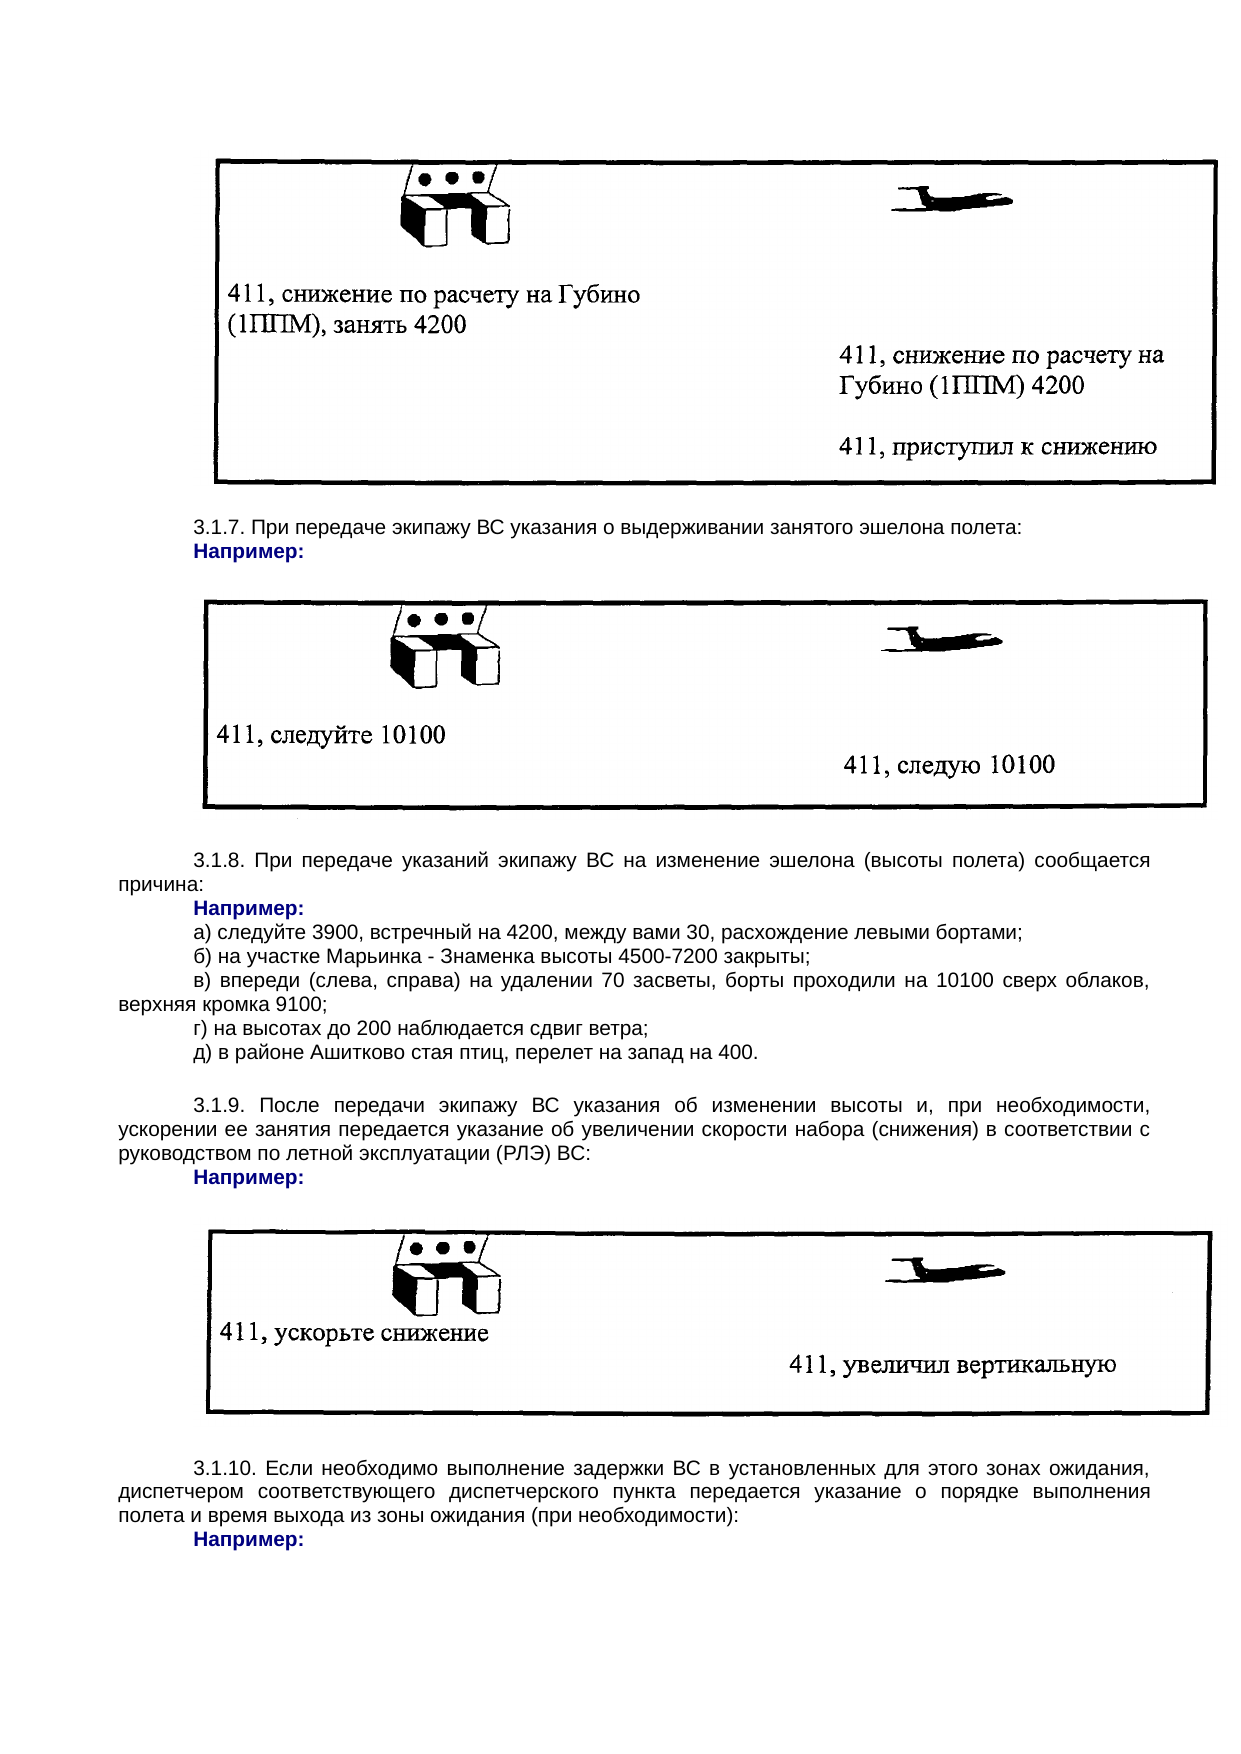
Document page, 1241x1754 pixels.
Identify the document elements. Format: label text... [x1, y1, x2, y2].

text 3.1.10. Если необходимо выполнение задержки ВС в установленных для этого зонах ожидания, диспетчером соответствующего диспетчерского пункта передается указание о порядке выполнения полета и время выхода из зоны ожидания (при необходимости): [118, 1455, 1152, 1527]
text в) впереди (слева, справа) на удалении 70 засветы, борты проходили на 10100 сверх облаков, верхняя кромка 9100; [118, 968, 1152, 1016]
picture [193, 1217, 1228, 1427]
text Например: [118, 896, 1152, 920]
text г) на высотах до 200 наблюдается сдвиг ветра; [118, 1016, 1152, 1040]
picture [193, 150, 1233, 486]
text б) на участке Марьинка - Знаменка высоты 4500-7200 закрыты; [118, 944, 1152, 968]
text 3.1.8. При передаче указаний экипажу ВС на изменение эшелона (высоты полета) сообщается причина: [118, 848, 1152, 896]
text Например: [118, 539, 1152, 563]
text Например: [118, 1527, 1152, 1551]
text а) следуйте 3900, встречный на 4200, между вами 30, расхождение левыми бортами; [118, 920, 1152, 944]
text 3.1.9. После передачи экипажу ВС указания об изменении высоты и, при необходимости, ускорении ее занятия передается указание об увеличении скорости набора (снижения) в соответствии с руководством по летной эксплуатации (РЛЭ) ВС: [118, 1093, 1152, 1164]
picture [193, 591, 1219, 820]
text д) в районе Ашитково стая птиц, перелет на запад на 400. [118, 1040, 1152, 1064]
text 3.1.7. При передаче экипажу ВС указания о выдерживании занятого эшелона полета: [118, 515, 1152, 539]
text Например: [118, 1164, 1152, 1188]
